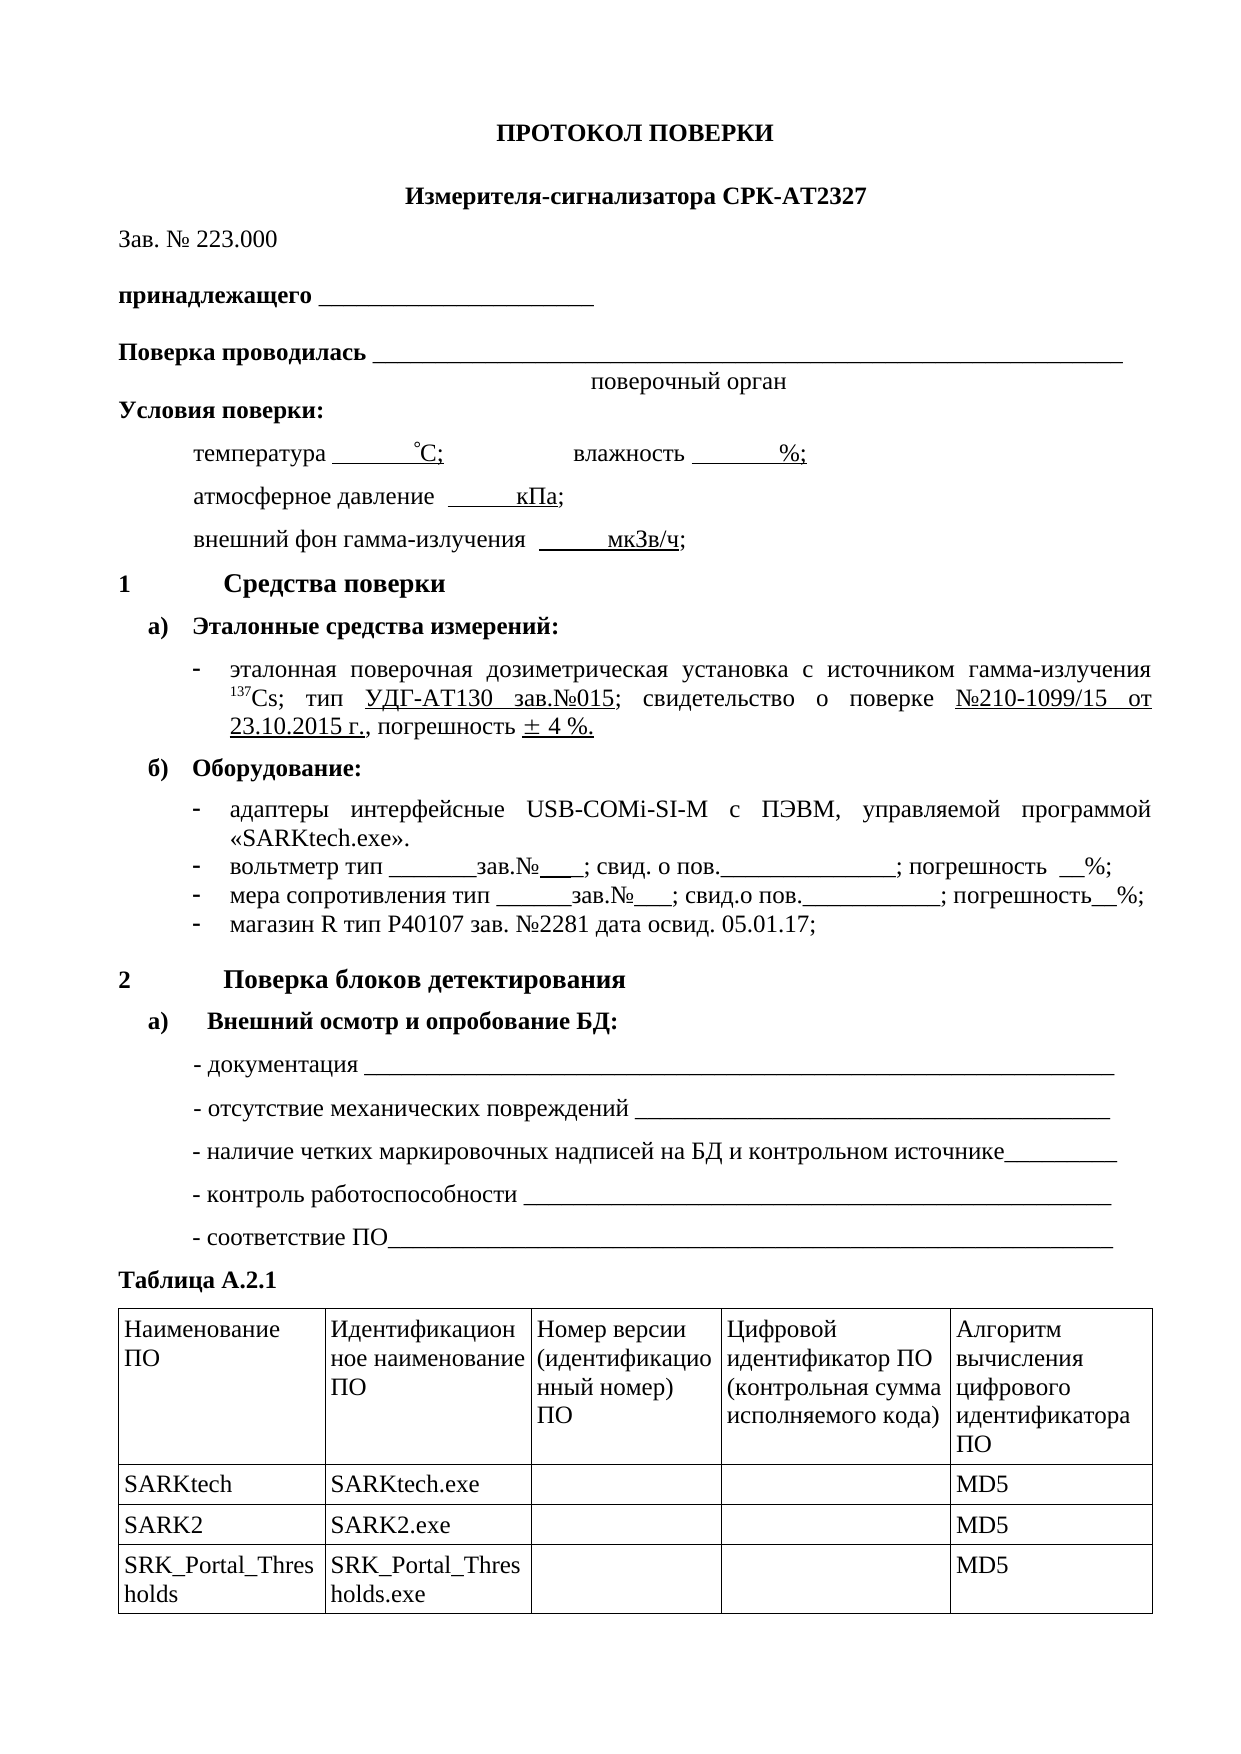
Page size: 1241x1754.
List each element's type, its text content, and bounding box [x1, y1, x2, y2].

table_cell SARKtech.exe [326, 1465, 531, 1504]
table_header Идентификационное наименование ПО [326, 1309, 531, 1463]
list вольтметр тип _______зав.№ ___; свид. о пов.______________; погрешность __%; [192, 851, 1152, 880]
list адаптеры интерфейсные USB-COMi-SI-M с ПЭВМ, управляемой программой «SARKtech.exe». [192, 794, 1152, 851]
text поверочный орган [118, 366, 1152, 395]
table_header Цифровой идентификатор ПО (контрольная сумма исполняемого кода) [722, 1309, 950, 1463]
text б) Оборудование: [148, 753, 1152, 781]
text - контроль работоспособности _______________________________________________ [192, 1179, 1152, 1208]
text а) Внешний осмотр и опробование БД: [148, 1006, 1152, 1035]
table_cell [532, 1465, 721, 1504]
text - соответствие ПО__________________________________________________________ [192, 1222, 1152, 1251]
table_header Номер версии (идентификационный номер) ПО [532, 1309, 721, 1463]
table_cell MD5 [951, 1465, 1152, 1504]
table_cell SARK2 [119, 1505, 325, 1544]
table_header Алгоритм вычисления цифрового идентификатора ПО [951, 1309, 1152, 1463]
text атмосферное давление кПа; [118, 481, 1152, 510]
text ПРОТОКОЛ ПОВЕРКИ [118, 118, 1152, 147]
text - наличие четких маркировочных надписей на БД и контрольном источнике_________ [192, 1136, 1152, 1164]
text Измерителя-сигнализатора СРК-АТ2327 [120, 181, 1152, 210]
subtitle 1 Средства поверки [118, 567, 1152, 598]
text Поверка проводилась ____________________________________________________________ [118, 337, 1152, 366]
text принадлежащего ______________________ [118, 280, 1152, 308]
table_cell [722, 1545, 950, 1613]
subtitle 2 Поверка блоков детектирования [118, 963, 1152, 994]
table_cell SARK2.exe [326, 1505, 531, 1544]
text Зав. № 223.000 [118, 224, 1152, 253]
table_cell [722, 1465, 950, 1504]
table_cell SARKtech [119, 1465, 325, 1504]
table_cell MD5 [951, 1505, 1152, 1544]
text Таблица А.2.1 [118, 1265, 1152, 1294]
text - отсутствие механических повреждений ______________________________________ [118, 1093, 1152, 1121]
text Условия поверки: [118, 395, 1152, 423]
table_cell SRK_Portal_Thresholds [119, 1545, 325, 1613]
text температура °С; влажность %; [118, 438, 1152, 467]
table_cell [532, 1545, 721, 1613]
table_cell [532, 1505, 721, 1544]
text а) Эталонные средства измерений: [118, 611, 1152, 639]
table_cell MD5 [951, 1545, 1152, 1613]
text - документация ____________________________________________________________ [118, 1049, 1152, 1078]
text внешний фон гамма-излучения мкЗв/ч; [118, 524, 1152, 553]
table_cell [722, 1505, 950, 1544]
table_cell SRK_Portal_Thresholds.exe [326, 1545, 531, 1613]
list эталонная поверочная дозиметрическая установка с источником гамма-излучения 137Cs; тип УДГ-АТ130 зав.№015; свидетельство о поверке №210-1099/15 от 23.10.2015 г., погрешность  4 %. [192, 654, 1152, 740]
table_header Наименование ПО [119, 1309, 325, 1463]
list мера сопротивления тип ______зав.№___; свид.о пов.___________; погрешность__%; [192, 880, 1152, 909]
list магазин R тип P40107 зав. №2281 дата освид. 05.01.17; [192, 909, 1152, 938]
